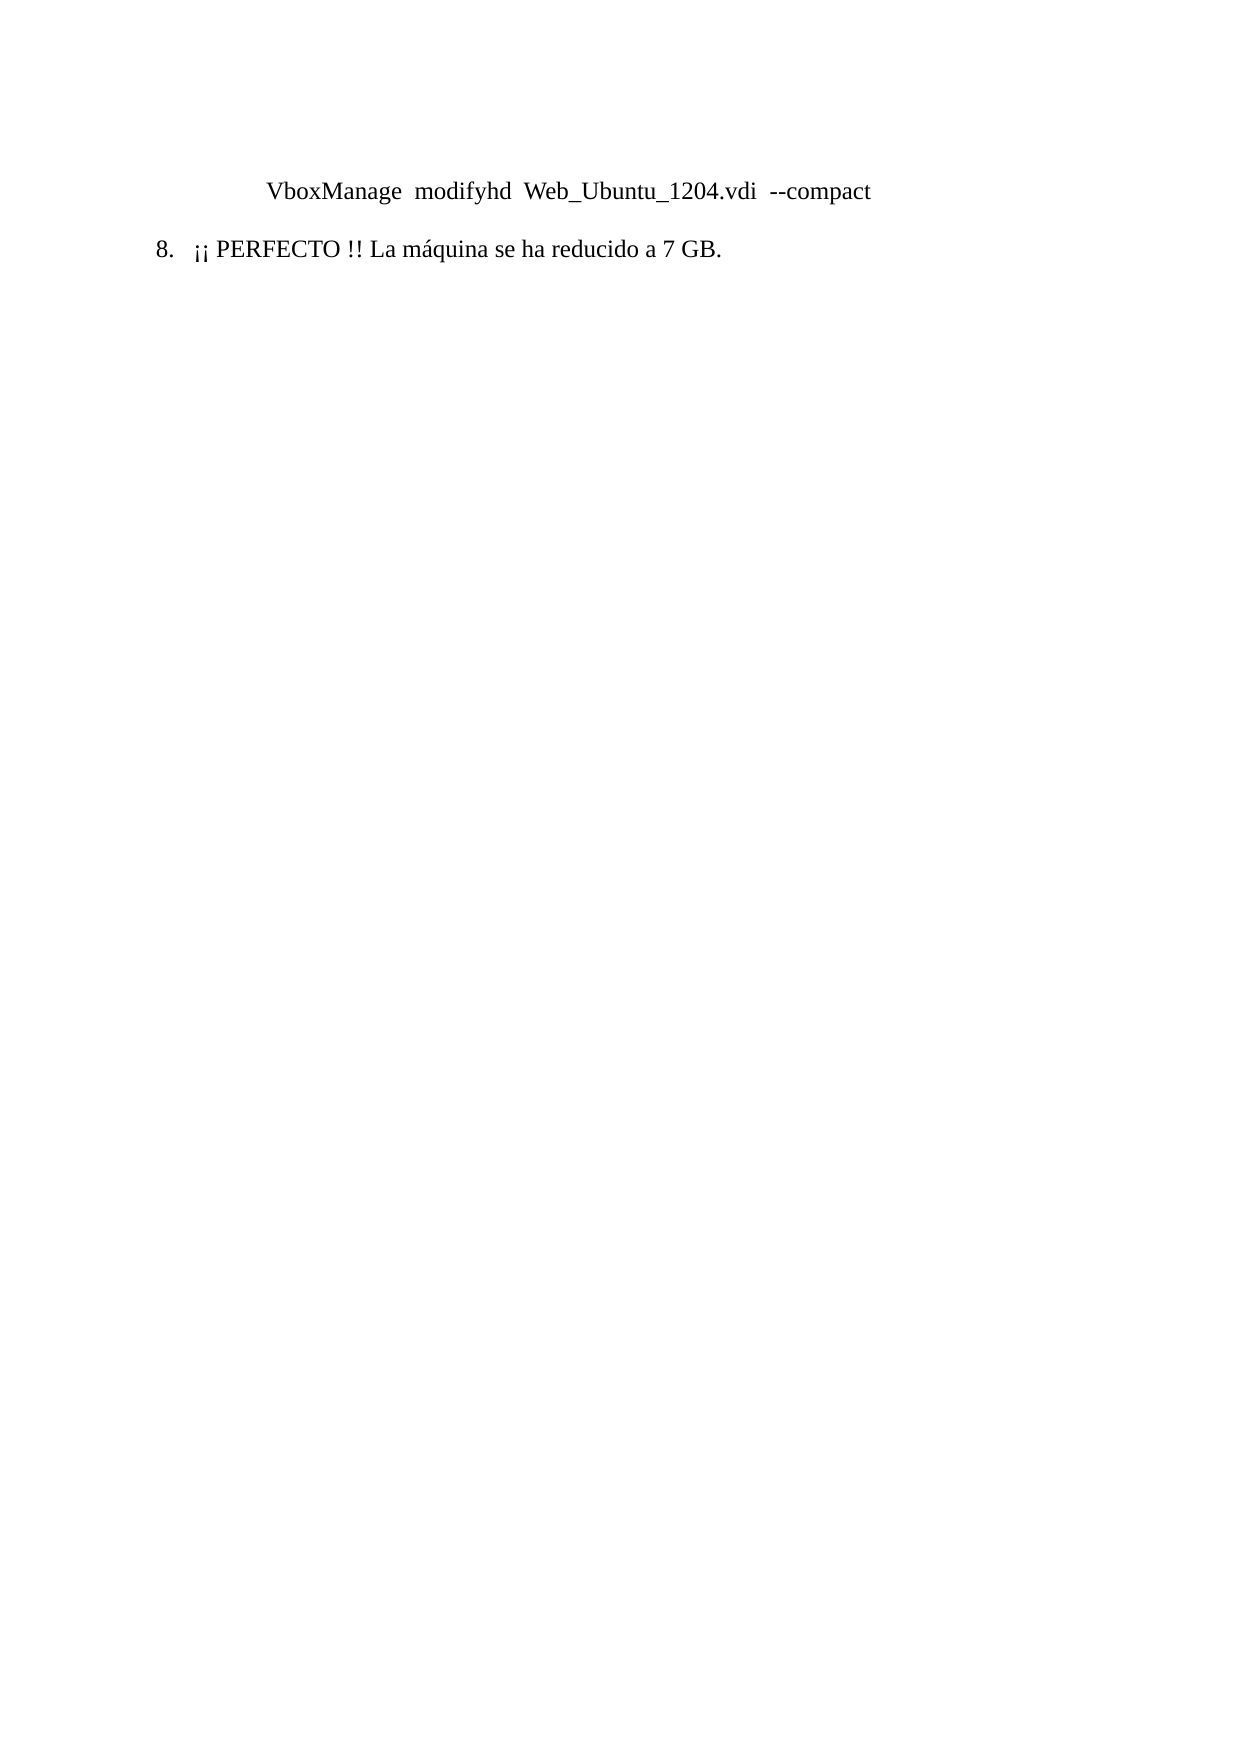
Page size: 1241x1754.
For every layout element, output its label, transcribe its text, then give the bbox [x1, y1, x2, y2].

text VboxManage modifyhd Web_Ubuntu_1204.vdi --compact [118, 176, 1122, 205]
list ¡¡ PERFECTO !! La máquina se ha reducido a 7 GB. [156, 234, 1122, 263]
